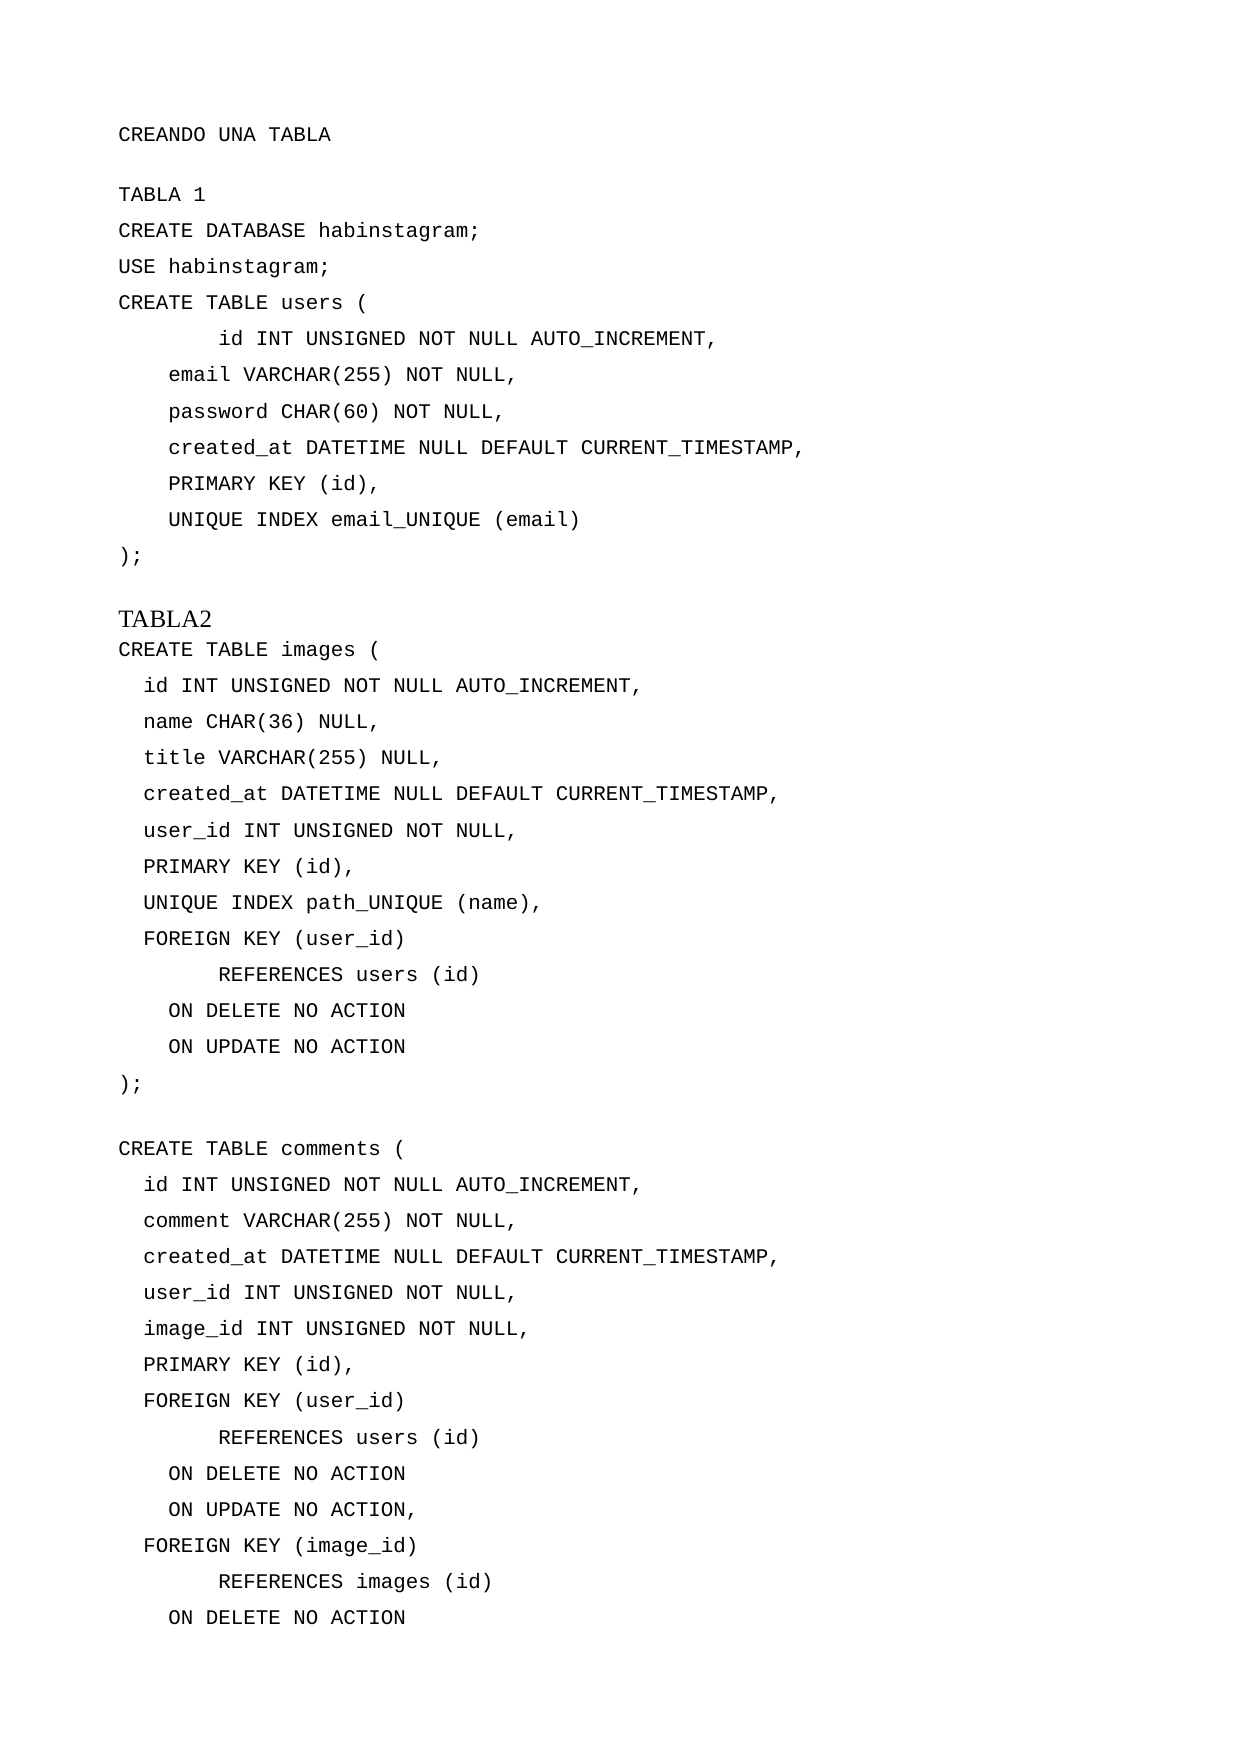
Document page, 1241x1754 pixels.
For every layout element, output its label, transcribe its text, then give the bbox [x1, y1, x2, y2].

text REFERENCES images (id) [118, 1571, 1122, 1595]
text password CHAR(60) NOT NULL, [118, 401, 1122, 424]
text PRIMARY KEY (id), [118, 1354, 1122, 1378]
text ); [118, 545, 1122, 569]
text FOREIGN KEY (user_id) [118, 928, 1122, 952]
text CREATE TABLE users ( [118, 292, 1122, 316]
text ON DELETE NO ACTION [118, 1463, 1122, 1486]
text CREATE TABLE images ( [118, 639, 1122, 662]
text email VARCHAR(255) NOT NULL, [118, 364, 1122, 388]
text TABLA 1 [118, 184, 1122, 207]
text id INT UNSIGNED NOT NULL AUTO_INCREMENT, [118, 1174, 1122, 1197]
text CREATE TABLE comments ( [118, 1137, 1122, 1161]
text ON DELETE NO ACTION [118, 1607, 1122, 1631]
text ON UPDATE NO ACTION [118, 1036, 1122, 1060]
text FOREIGN KEY (user_id) [118, 1391, 1122, 1414]
text USE habinstagram; [118, 256, 1122, 280]
text ON DELETE NO ACTION [118, 1000, 1122, 1024]
text UNIQUE INDEX email_UNIQUE (email) [118, 509, 1122, 533]
text created_at DATETIME NULL DEFAULT CURRENT_TIMESTAMP, [118, 783, 1122, 807]
text UNIQUE INDEX path_UNIQUE (name), [118, 892, 1122, 916]
text title VARCHAR(255) NULL, [118, 747, 1122, 771]
text created_at DATETIME NULL DEFAULT CURRENT_TIMESTAMP, [118, 437, 1122, 460]
text ); [118, 1073, 1122, 1096]
text image_id INT UNSIGNED NOT NULL, [118, 1318, 1122, 1342]
text PRIMARY KEY (id), [118, 856, 1122, 879]
text comment VARCHAR(255) NOT NULL, [118, 1210, 1122, 1233]
text user_id INT UNSIGNED NOT NULL, [118, 1282, 1122, 1306]
text CREATE DATABASE habinstagram; [118, 220, 1122, 243]
text REFERENCES users (id) [118, 1427, 1122, 1450]
text REFERENCES users (id) [118, 964, 1122, 988]
text TABLA2 [118, 604, 1122, 633]
text FOREIGN KEY (image_id) [118, 1535, 1122, 1559]
text id INT UNSIGNED NOT NULL AUTO_INCREMENT, [118, 675, 1122, 699]
text id INT UNSIGNED NOT NULL AUTO_INCREMENT, [118, 328, 1122, 352]
text user_id INT UNSIGNED NOT NULL, [118, 819, 1122, 843]
text ON UPDATE NO ACTION, [118, 1499, 1122, 1523]
text PRIMARY KEY (id), [118, 473, 1122, 497]
text created_at DATETIME NULL DEFAULT CURRENT_TIMESTAMP, [118, 1246, 1122, 1269]
text name CHAR(36) NULL, [118, 711, 1122, 735]
